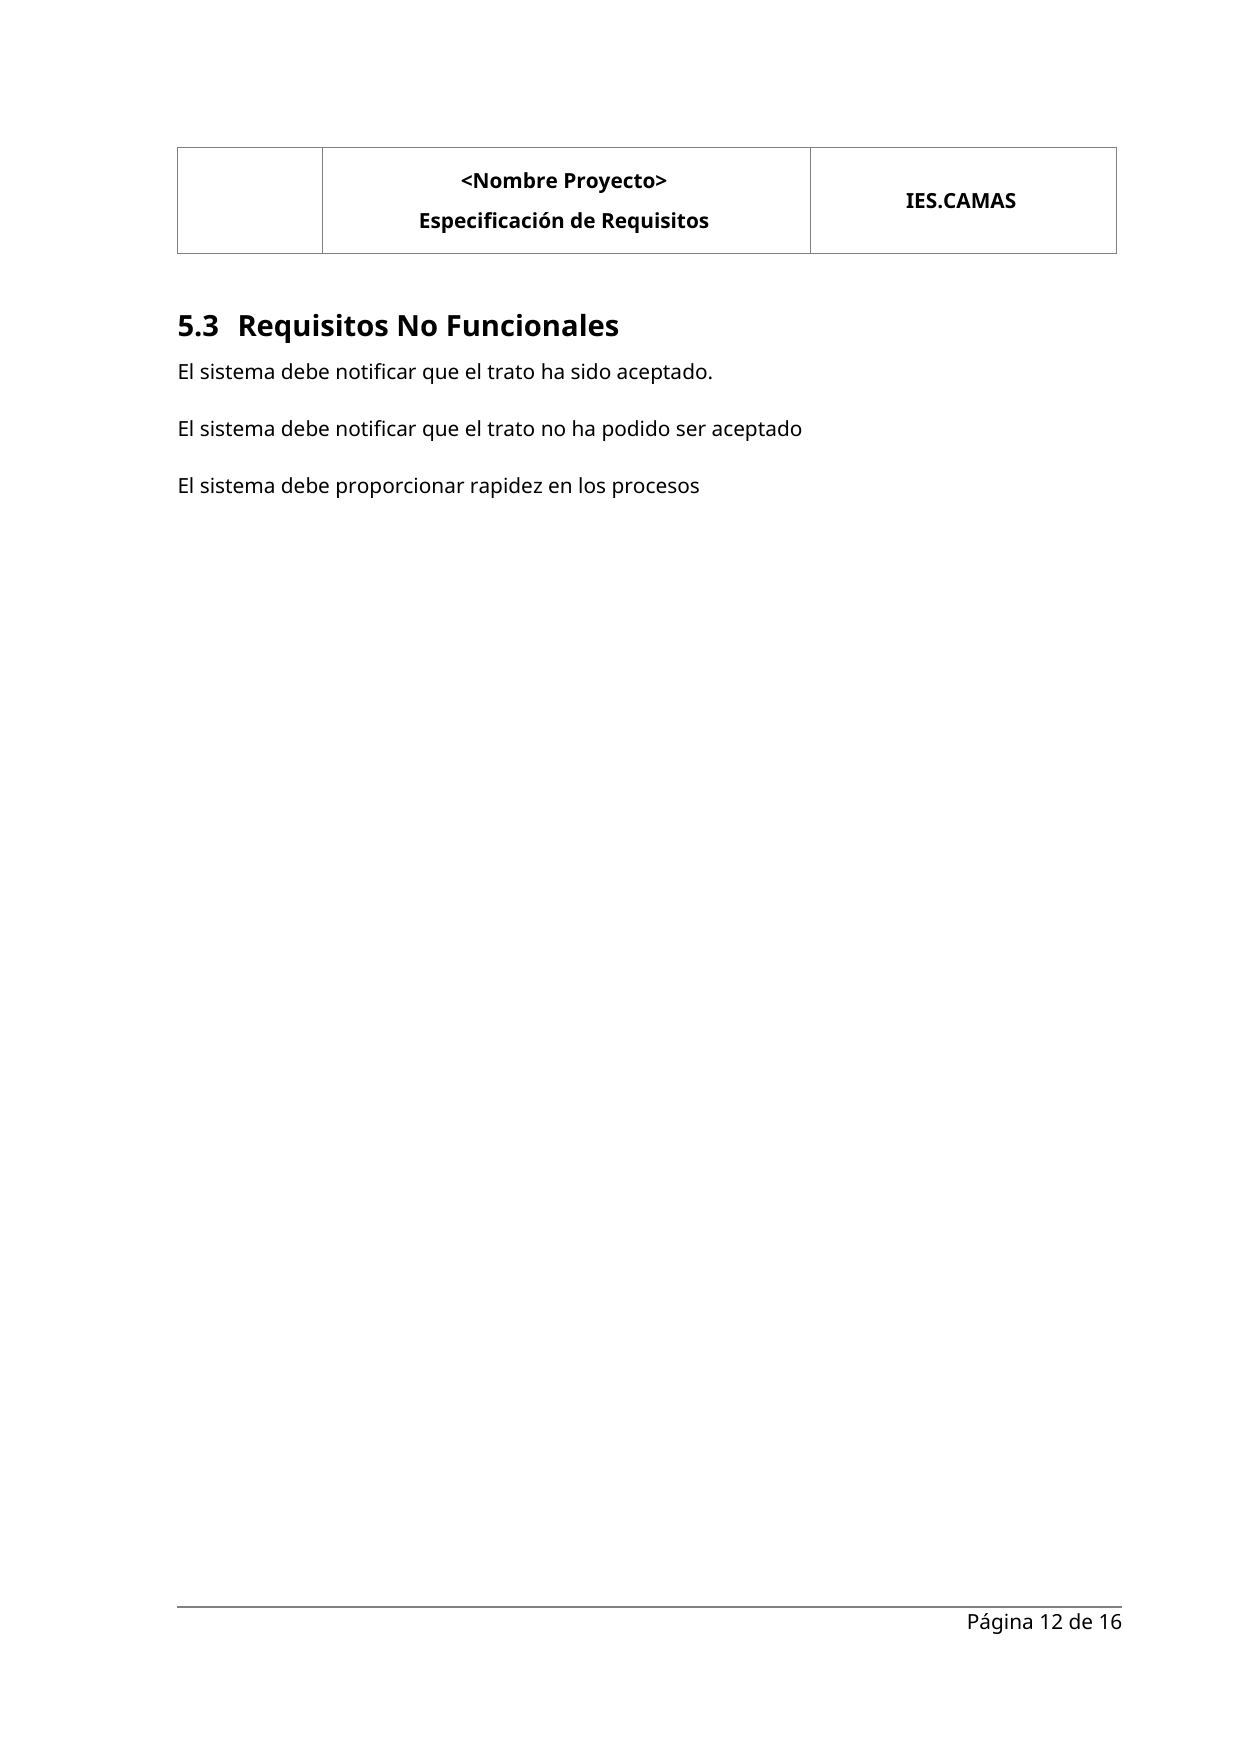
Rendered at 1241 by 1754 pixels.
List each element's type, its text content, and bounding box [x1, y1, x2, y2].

text El sistema debe notificar que el trato no ha podido ser aceptado [177, 414, 1122, 443]
text El sistema debe notificar que el trato ha sido aceptado. [177, 357, 1122, 386]
text El sistema debe proporcionar rapidez en los procesos [177, 471, 1122, 499]
subtitle Requisitos No Funcionales [177, 305, 1122, 345]
